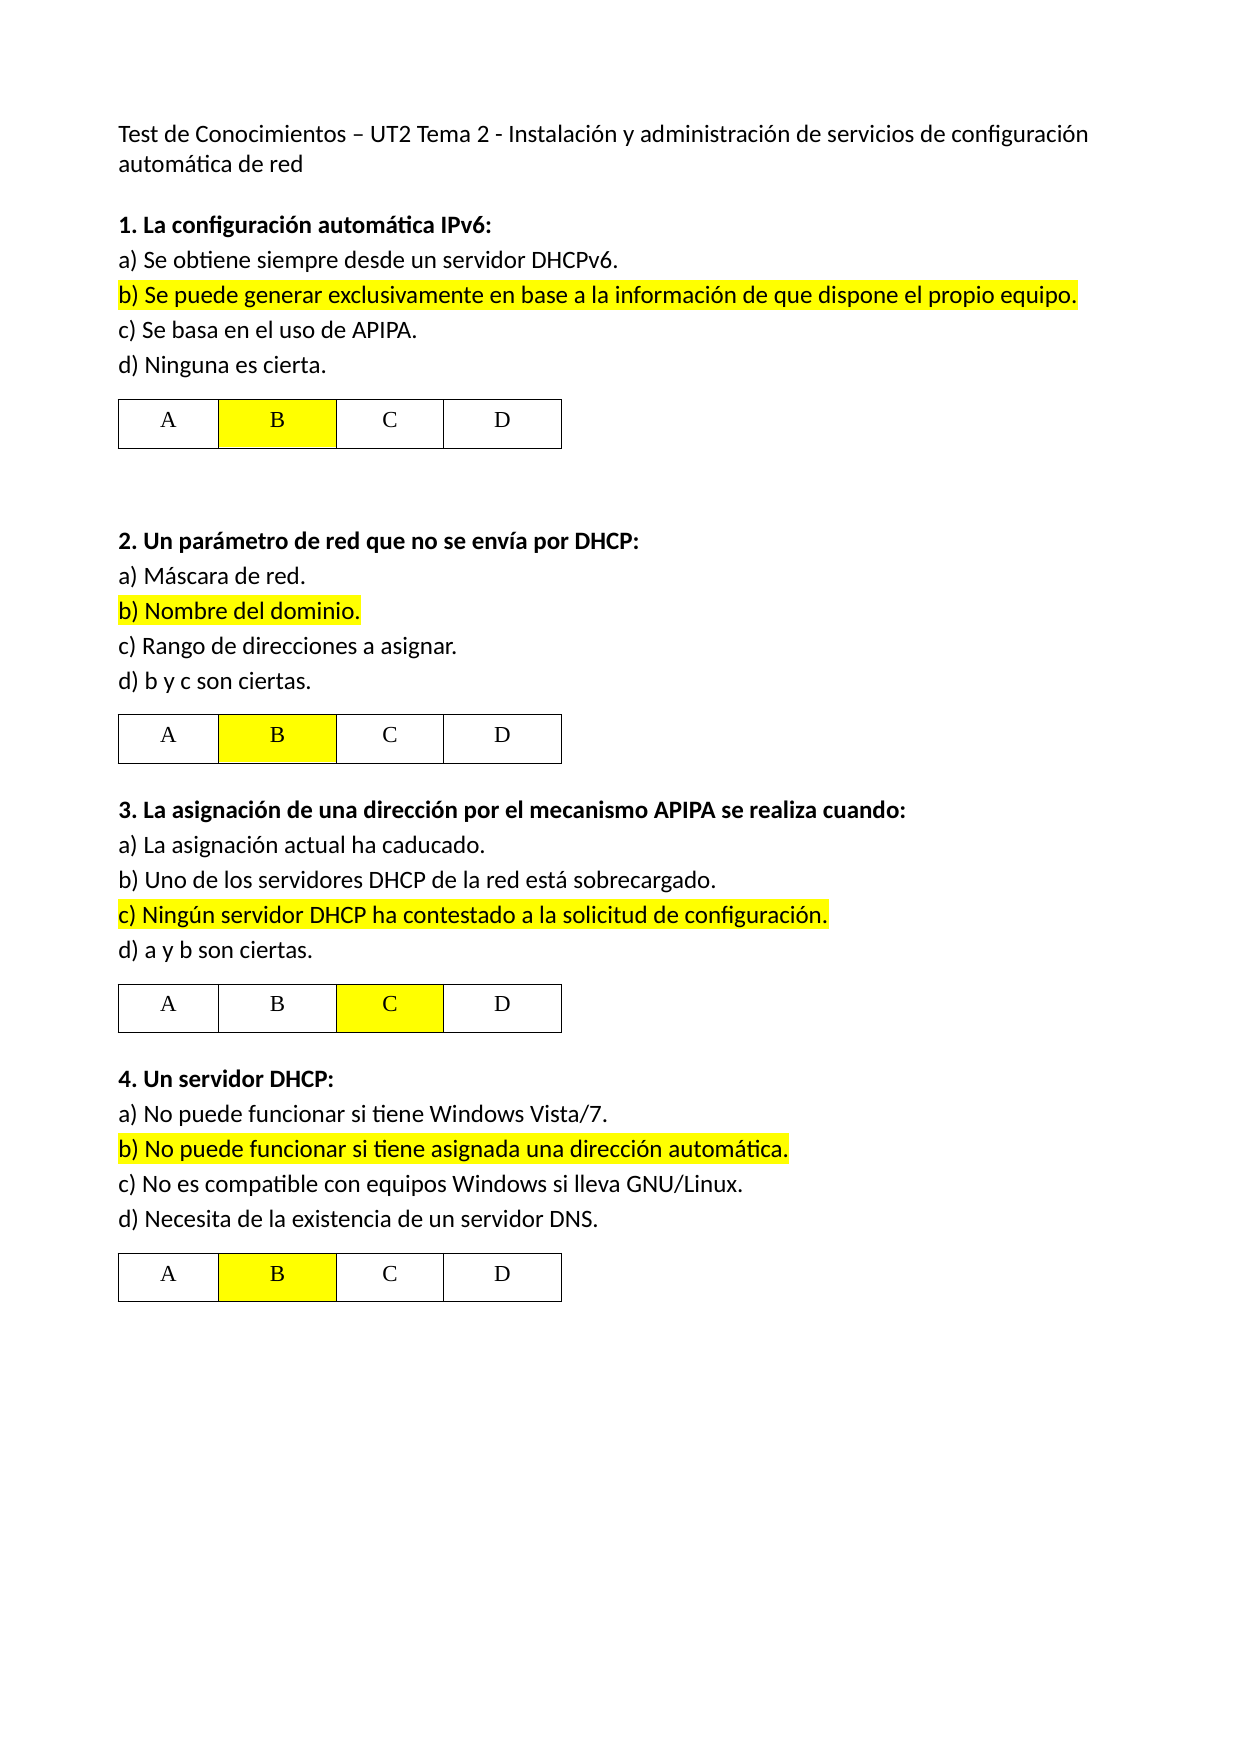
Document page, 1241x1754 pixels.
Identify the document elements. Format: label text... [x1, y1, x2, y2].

table_header A [119, 715, 218, 762]
text 4. Un servidor DHCP: a) No puede funcionar si tiene Windows Vista/7. b) No puede funcionar si tiene asignada una dirección automática. c) No es compatible con equipos Windows si lleva GNU/Linux. d) Necesita de la existencia de un servidor DNS. [118, 1063, 1122, 1234]
table_header C [337, 985, 443, 1032]
table_header D [444, 715, 561, 762]
table_header B [219, 1254, 336, 1301]
table_header A [119, 1254, 218, 1301]
table_header B [219, 985, 336, 1032]
table_header A [119, 400, 218, 447]
text 2. Un parámetro de red que no se envía por DHCP: a) Máscara de red. b) Nombre del dominio. c) Rango de direcciones a asignar. d) b y c son ciertas. [118, 525, 1122, 695]
table_header C [337, 400, 443, 447]
text 3. La asignación de una dirección por el mecanismo APIPA se realiza cuando: a) La asignación actual ha caducado. b) Uno de los servidores DHCP de la red está sobrecargado. c) Ningún servidor DHCP ha contestado a la solicitud de configuración. d) a y b son ciertas. [118, 794, 1122, 964]
table_header D [444, 985, 561, 1032]
table_header C [337, 1254, 443, 1301]
text Test de Conocimientos – UT2 Tema 2 - Instalación y administración de servicios de configuración automática de red [118, 118, 1122, 179]
text 1. La configuración automática IPv6: a) Se obtiene siempre desde un servidor DHCPv6. b) Se puede generar exclusivamente en base a la información de que dispone el propio equipo. c) Se basa en el uso de APIPA. d) Ninguna es cierta. [118, 210, 1122, 380]
table_header B [219, 400, 336, 447]
table_header B [219, 715, 336, 762]
table_header D [444, 400, 561, 447]
table_header C [337, 715, 443, 762]
table_header D [444, 1254, 561, 1301]
table_header A [119, 985, 218, 1032]
